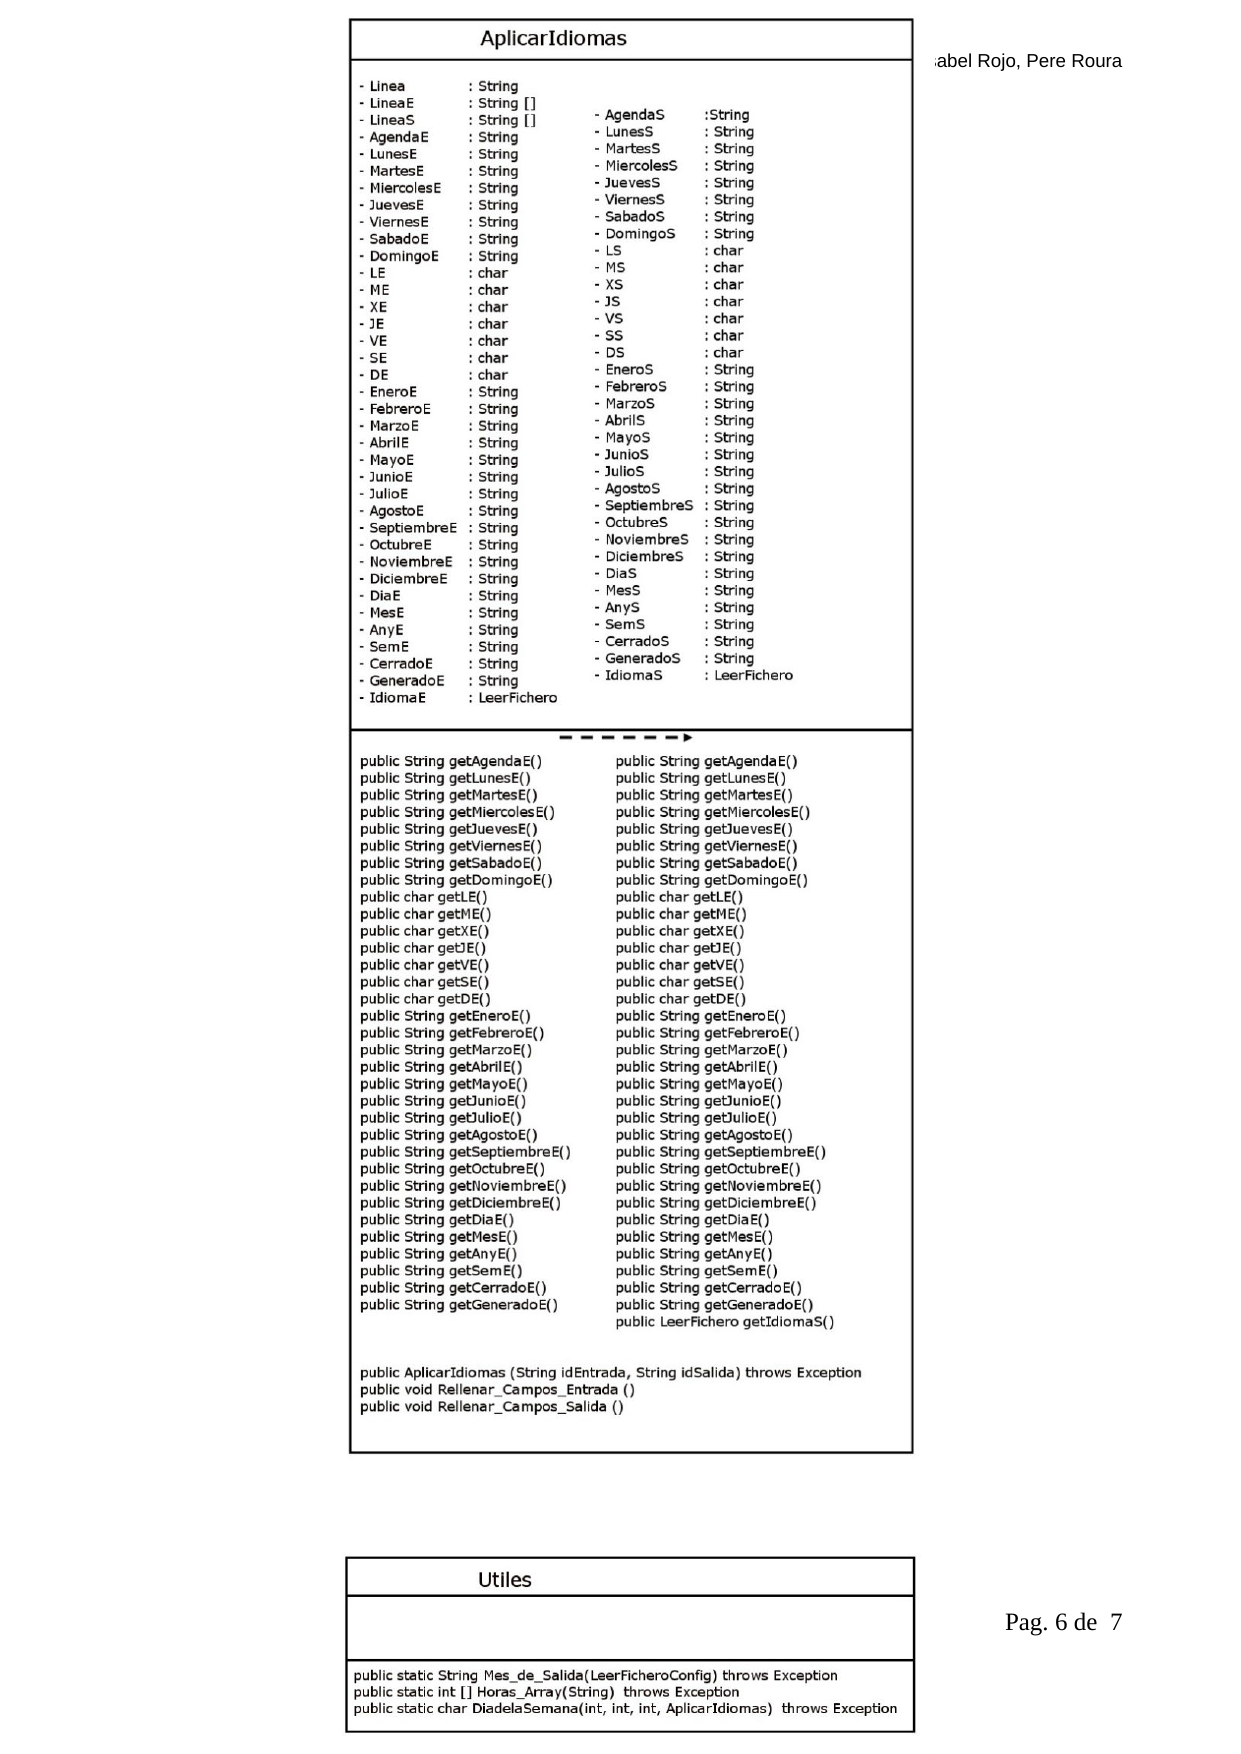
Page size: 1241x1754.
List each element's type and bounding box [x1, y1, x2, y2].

picture [335, 0, 935, 1754]
